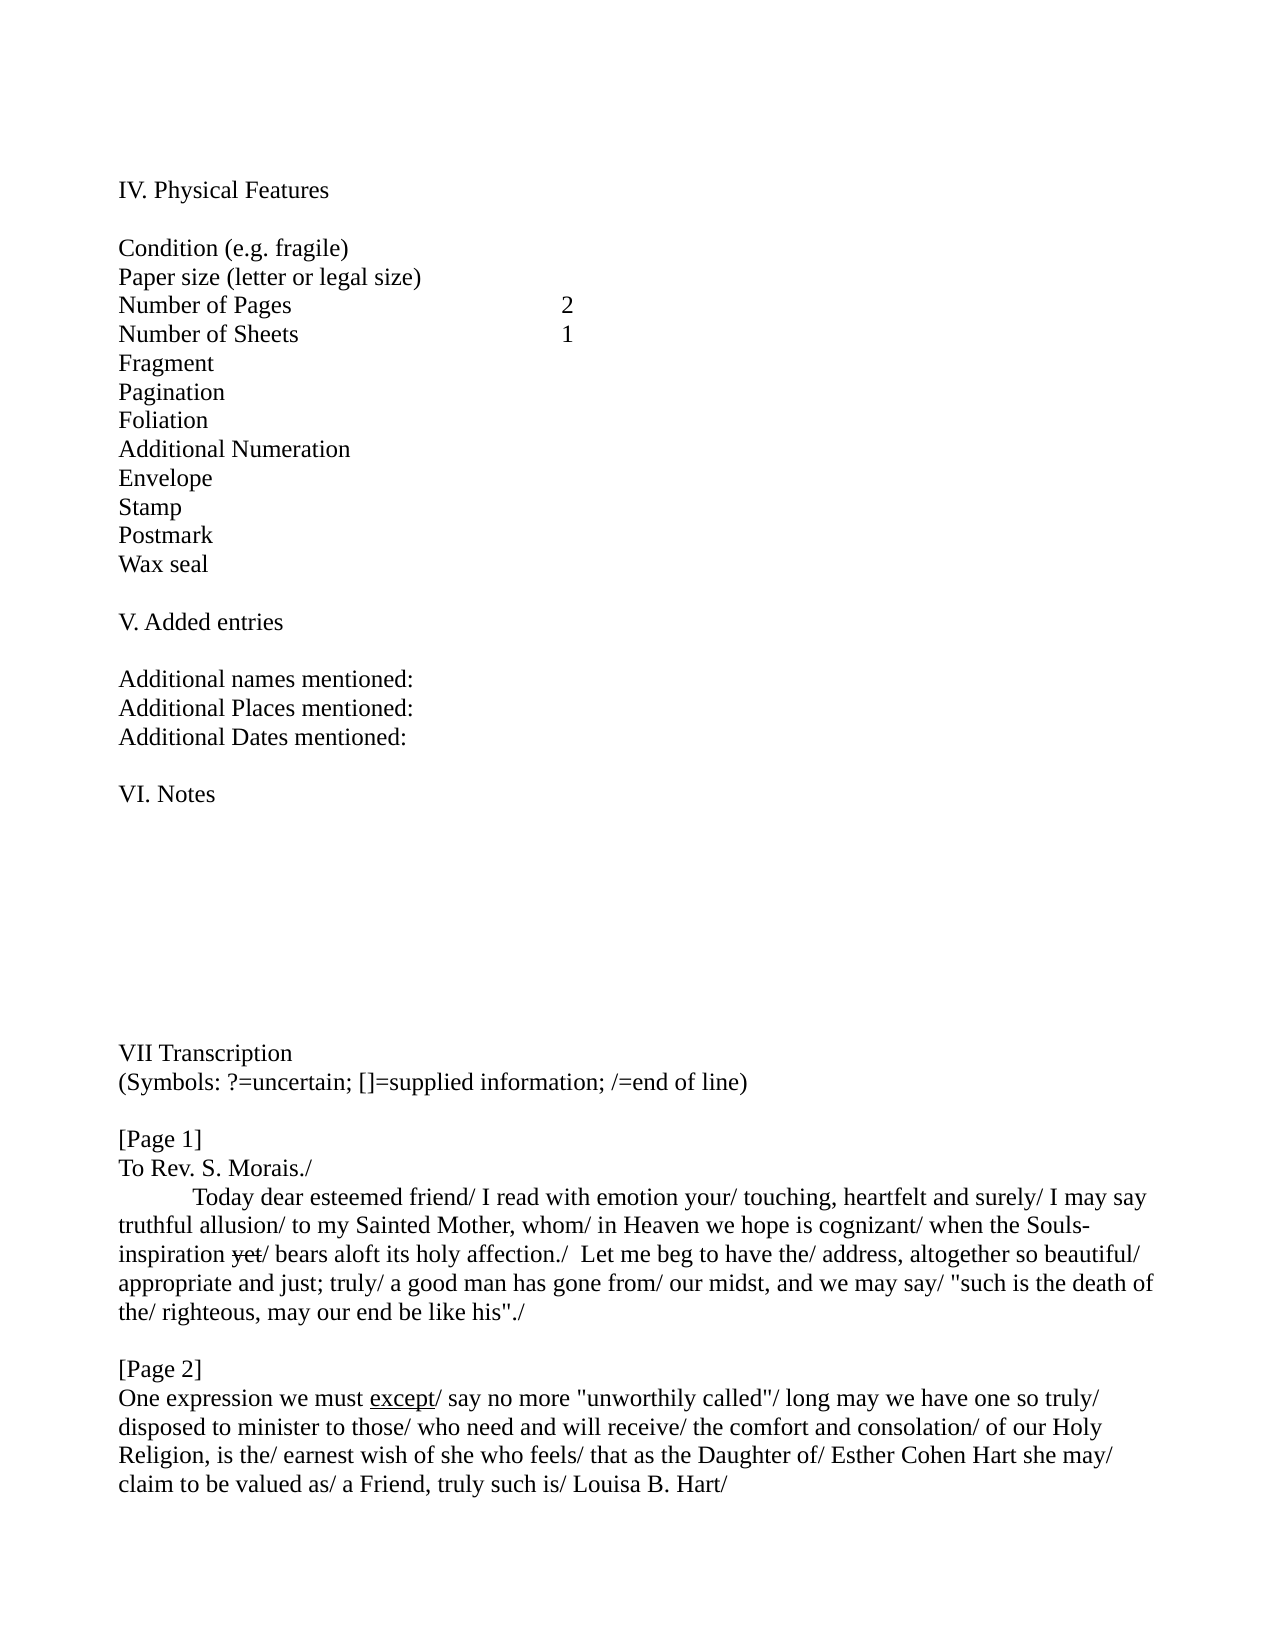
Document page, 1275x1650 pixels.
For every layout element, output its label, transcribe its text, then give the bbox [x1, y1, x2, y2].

text (Symbols: ?=uncertain; []=supplied information; /=end of line) [118, 1067, 1157, 1096]
text [Page 1] [118, 1124, 1157, 1153]
text To Rev. S. Morais./ [118, 1153, 1157, 1182]
text Stamp [118, 492, 1157, 521]
text Number of Sheets 1 [118, 319, 1157, 348]
text Foliation [118, 406, 1157, 434]
text Paper size (letter or legal size) [118, 262, 1157, 291]
text Pagination [118, 377, 1157, 406]
text One expression we must except/ say no more "unworthily called"/ long may we have one so truly/ disposed to minister to those/ who need and will receive/ the comfort and consolation/ of our Holy Religion, is the/ earnest wish of she who feels/ that as the Daughter of/ Esther Cohen Hart she may/ claim to be valued as/ a Friend, truly such is/ Louisa B. Hart/ [118, 1383, 1157, 1498]
text Postma rk [118, 521, 1157, 549]
text Wax seal [118, 549, 1157, 578]
text Additional Numeration [118, 434, 1157, 463]
text Envelope [118, 463, 1157, 492]
text Additional Places mentioned: [118, 693, 1157, 722]
text Condition (e.g. fragile) [118, 233, 1157, 262]
text IV. Physical Features [118, 176, 1157, 204]
text VII Transcription [118, 1038, 1157, 1067]
text Today dear esteemed friend/ I read with emotion your/ touching, heartfelt and surely/ I may say truthful allusion/ to my Sainted Mother, whom/ in Heaven we hope is cognizant/ when the Souls-inspiration yet/ bears aloft its holy affection./ Let me beg to have the/ address, altogether so beautiful/ appropriate and just; truly/ a good man has gone from/ our midst, and we may say/ "such is the death of the/ righteous, may our end be like his"./ [118, 1182, 1157, 1326]
text Additional names mentioned: [118, 664, 1157, 693]
text V. Added entries [118, 607, 1157, 636]
text Fragment [118, 348, 1157, 377]
text [Page 2] [118, 1354, 1157, 1383]
text Additional Dates mentioned: [118, 722, 1157, 751]
text VI. Notes [118, 779, 1157, 808]
text Number of Pages 2 [118, 291, 1157, 319]
